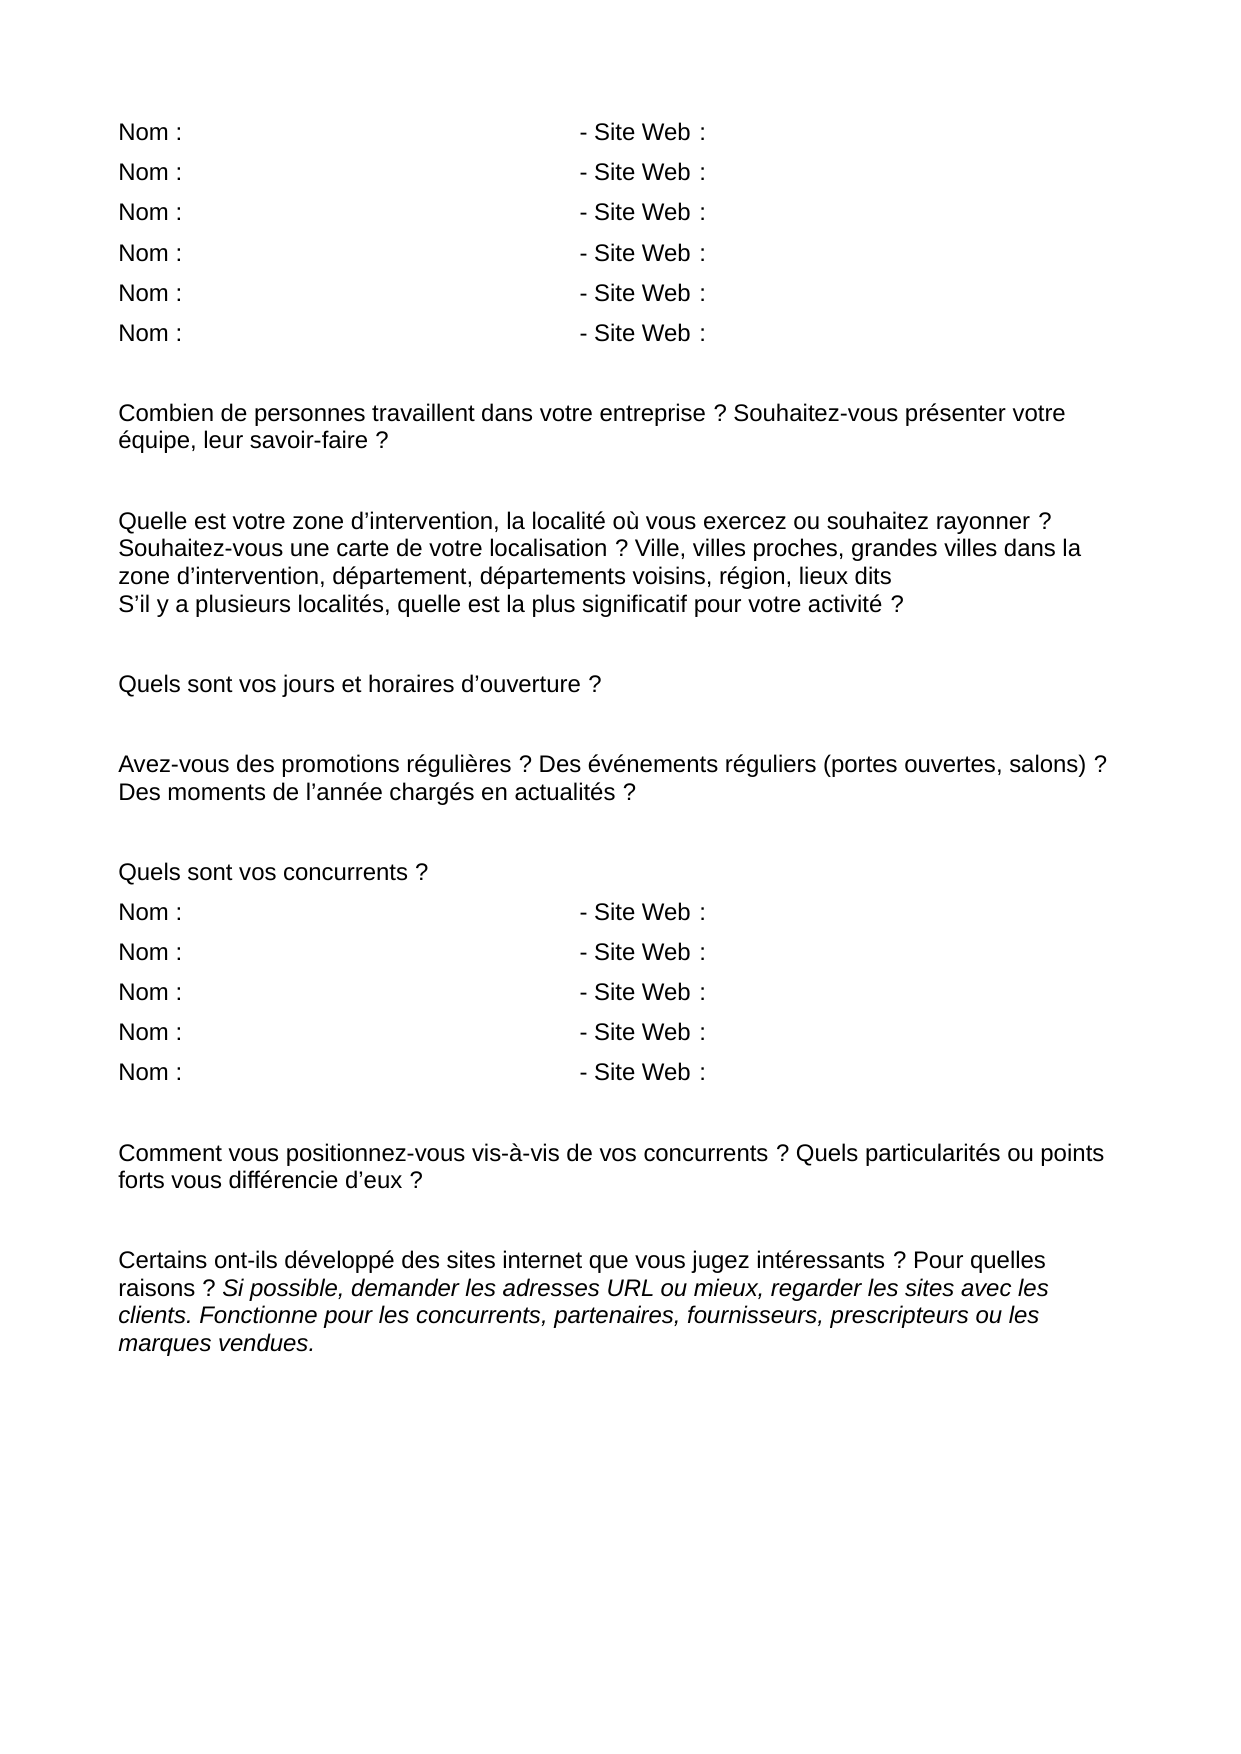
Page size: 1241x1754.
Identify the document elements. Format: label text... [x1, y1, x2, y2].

text Nom : - Site Web : [118, 938, 1122, 966]
text Avez-vous des promotions régulières ? Des événements réguliers (portes ouvertes, salons) ? Des moments de l’année chargés en actualités ? [118, 750, 1122, 805]
text Nom : - Site Web : [118, 198, 1122, 226]
text Quels sont vos concurrents ? [118, 858, 1122, 885]
text Nom : - Site Web : [118, 1018, 1122, 1046]
text Combien de personnes travaillent dans votre entreprise ? Souhaitez-vous présenter votre équipe, leur savoir-faire ? [118, 399, 1122, 454]
text Nom : - Site Web : [118, 158, 1122, 186]
text Nom : - Site Web : [118, 238, 1122, 266]
text Nom : - Site Web : [118, 278, 1122, 306]
text Nom : - Site Web : [118, 898, 1122, 925]
text Certains ont-ils développé des sites internet que vous jugez intéressants ? Pour quelles raisons ? Si possible, demander les adresses URL ou mieux, regarder les sites avec les clients. Fonctionne pour les concurrents, partenaires, fournisseurs, prescripteurs ou les marques vendues. [118, 1246, 1122, 1357]
text Quels sont vos jours et horaires d’ouverture ? [118, 670, 1122, 697]
text Nom : - Site Web : [118, 1058, 1122, 1086]
text Nom : - Site Web : [118, 978, 1122, 1006]
text Comment vous positionnez-vous vis-à-vis de vos concurrents ? Quels particularités ou points forts vous différencie d’eux ? [118, 1138, 1122, 1194]
text Quelle est votre zone d’intervention, la localité où vous exercez ou souhaitez rayonner ? Souhaitez-vous une carte de votre localisation ? Ville, villes proches, grandes villes dans la zone d’intervention, département, départements voisins, région, lieux dits S’il y a plusieurs localités, quelle est la plus significatif pour votre activité ? [118, 507, 1122, 617]
text Nom : - Site Web : [118, 118, 1122, 146]
text Nom : - Site Web : [118, 319, 1122, 346]
